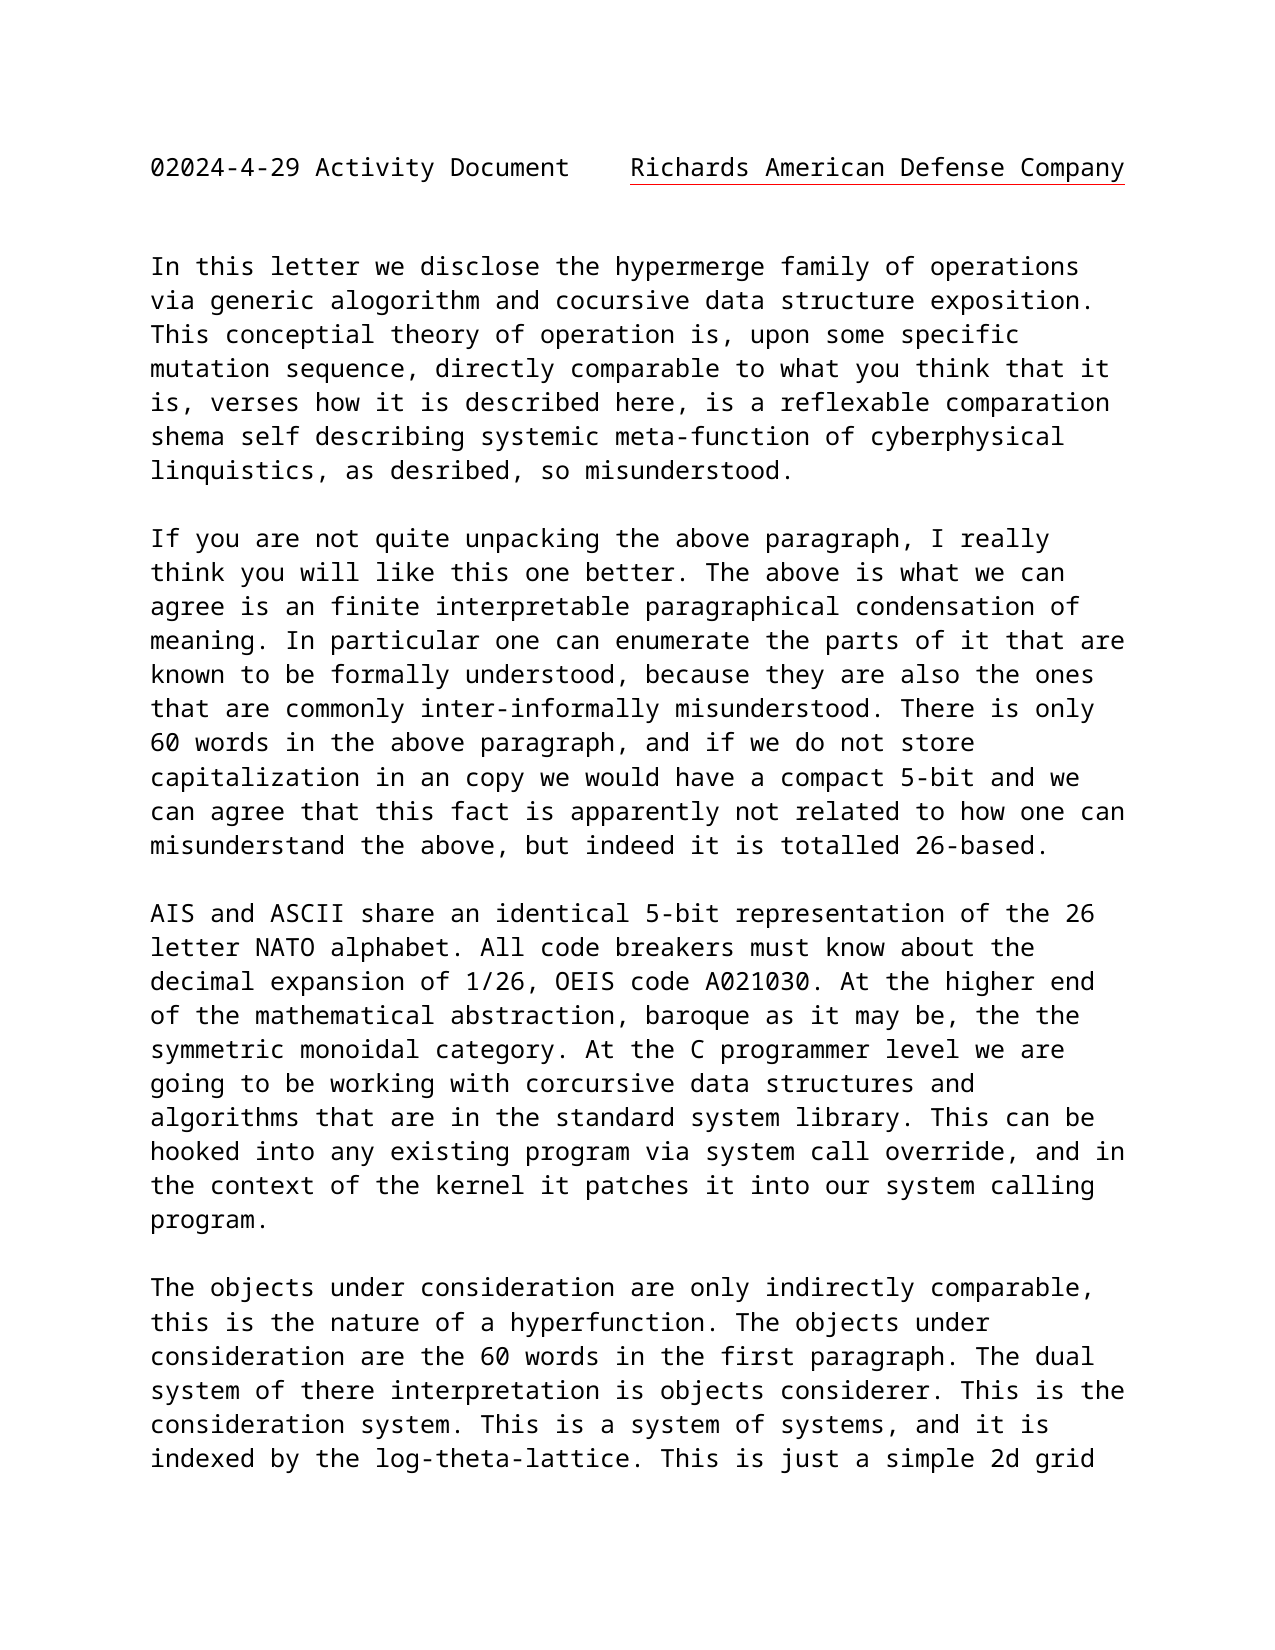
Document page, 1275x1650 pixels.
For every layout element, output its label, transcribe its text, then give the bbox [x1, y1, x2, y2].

text AIS and ASCII share an identical 5-bit representation of the 26 letter NATO alphabet. All code breakers must know about the decimal expansion of 1/26, OEIS code A021030. At the higher end of the mathematical abstraction, baroque as it may be, the the symmetric monoidal category. At the C programmer level we are going to be working with corcursive data structures and algorithms that are in the standard system library. This can be hooked into any existing program via system call override, and in the context of the kernel it patches it into our system calling program. [150, 895, 1125, 1236]
text If you are not quite unpacking the above paragraph, I really think you will like this one better. The above is what we can agree is an finite interpretable paragraphical condensation of meaning. In particular one can enumerate the parts of it that are known to be formally understood, because they are also the ones that are commonly inter-informally misunderstood. There is only 60 words in the above paragraph, and if we do not store capitalization in an copy we would have a compact 5-bit and we can agree that this fact is apparently not related to how one can misunderstand the above, but indeed it is totalled 26-based. [150, 521, 1125, 861]
text The objects under consideration are only indirectly comparable, this is the nature of a hyperfunction. The objects under consideration are the 60 words in the first paragraph. The dual system of there interpretation is objects considerer. This is the consideration system. This is a system of systems, and it is indexed by the log-theta-lattice. This is just a simple 2d grid [150, 1270, 1125, 1474]
text In this letter we disclose the hypermerge family of operations via generic alogorithm and cocursive data structure exposition. This conceptial theory of operation is, upon some specific mutation sequence, directly comparable to what you think that it is, verses how it is described here, is a reflexable comparation shema self describing systemic meta-function of cyberphysical linquistics, as desribed, so misunderstood. [150, 248, 1125, 487]
